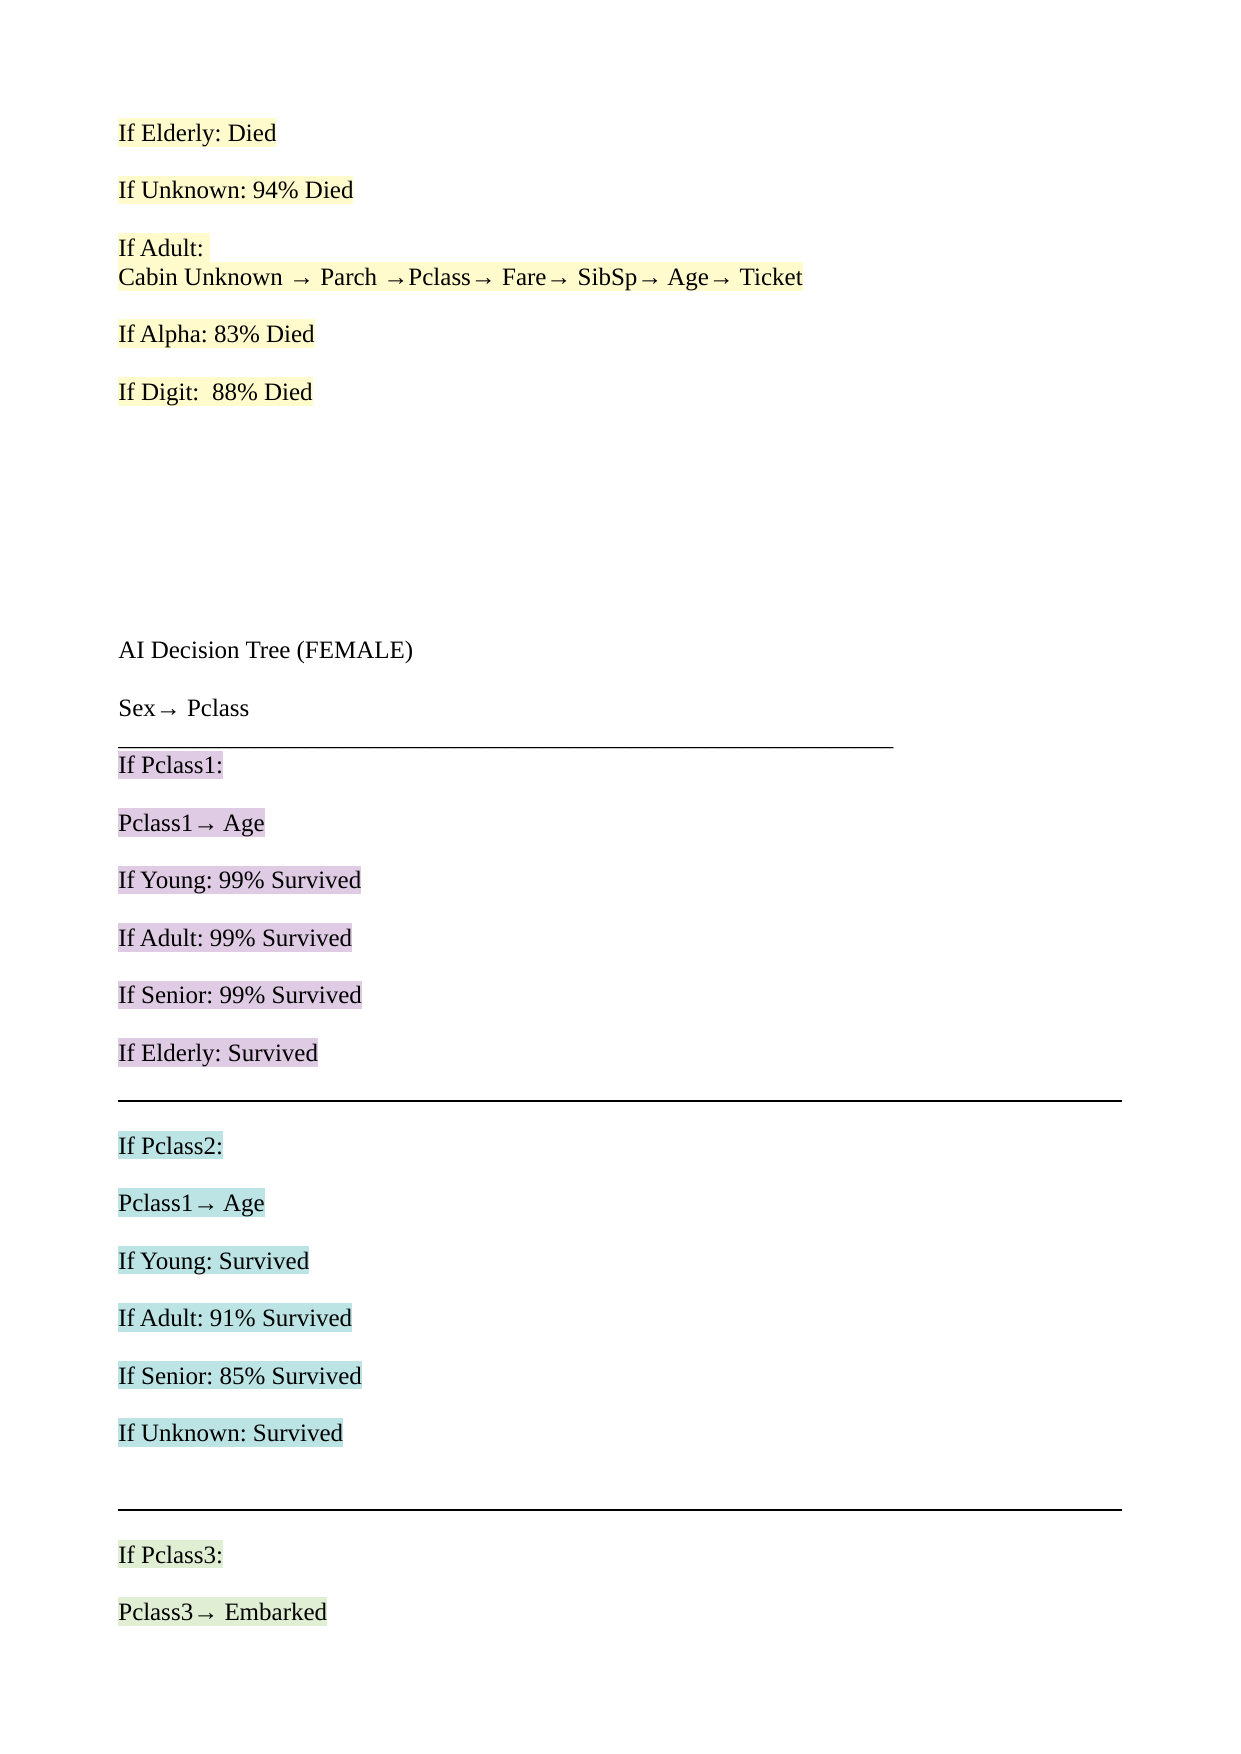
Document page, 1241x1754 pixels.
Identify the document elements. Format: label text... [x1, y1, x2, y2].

text If Young: 99% Survived [118, 866, 1122, 894]
text ______________________________________________________________ [118, 722, 1122, 751]
text If Unknown: Survived [118, 1418, 1122, 1447]
text Pclass1→ Age [118, 1188, 1122, 1217]
text If Pclass3: [118, 1540, 1122, 1568]
text Pclass3→ Embarked [118, 1597, 1122, 1626]
text If Unknown: 94% Died [118, 176, 1122, 204]
text If Senior: 85% Survived [118, 1361, 1122, 1389]
text If Senior: 99% Survived [118, 981, 1122, 1009]
text AI Decision Tree (FEMALE) [118, 636, 1122, 664]
text If Young: Survived [118, 1246, 1122, 1274]
text If Pclass2: [118, 1131, 1122, 1159]
text Sex→ Pclass [118, 693, 1122, 722]
text If Elderly: Died [118, 118, 1122, 147]
text Pclass1→ Age [118, 808, 1122, 837]
text If Elderly: Survived [118, 1038, 1122, 1067]
text If Alpha: 83% Died [118, 319, 1122, 348]
text If Adult: 99% Survived [118, 923, 1122, 952]
text Cabin Unknown → Parch →Pclass→ Fare→ SibSp→ Age→ Ticket [118, 262, 1122, 291]
text If Adult: 91% Survived [118, 1303, 1122, 1332]
text If Adult: [118, 233, 1122, 262]
text If Pclass1: [118, 751, 1122, 779]
text If Digit: 88% Died [118, 377, 1122, 406]
